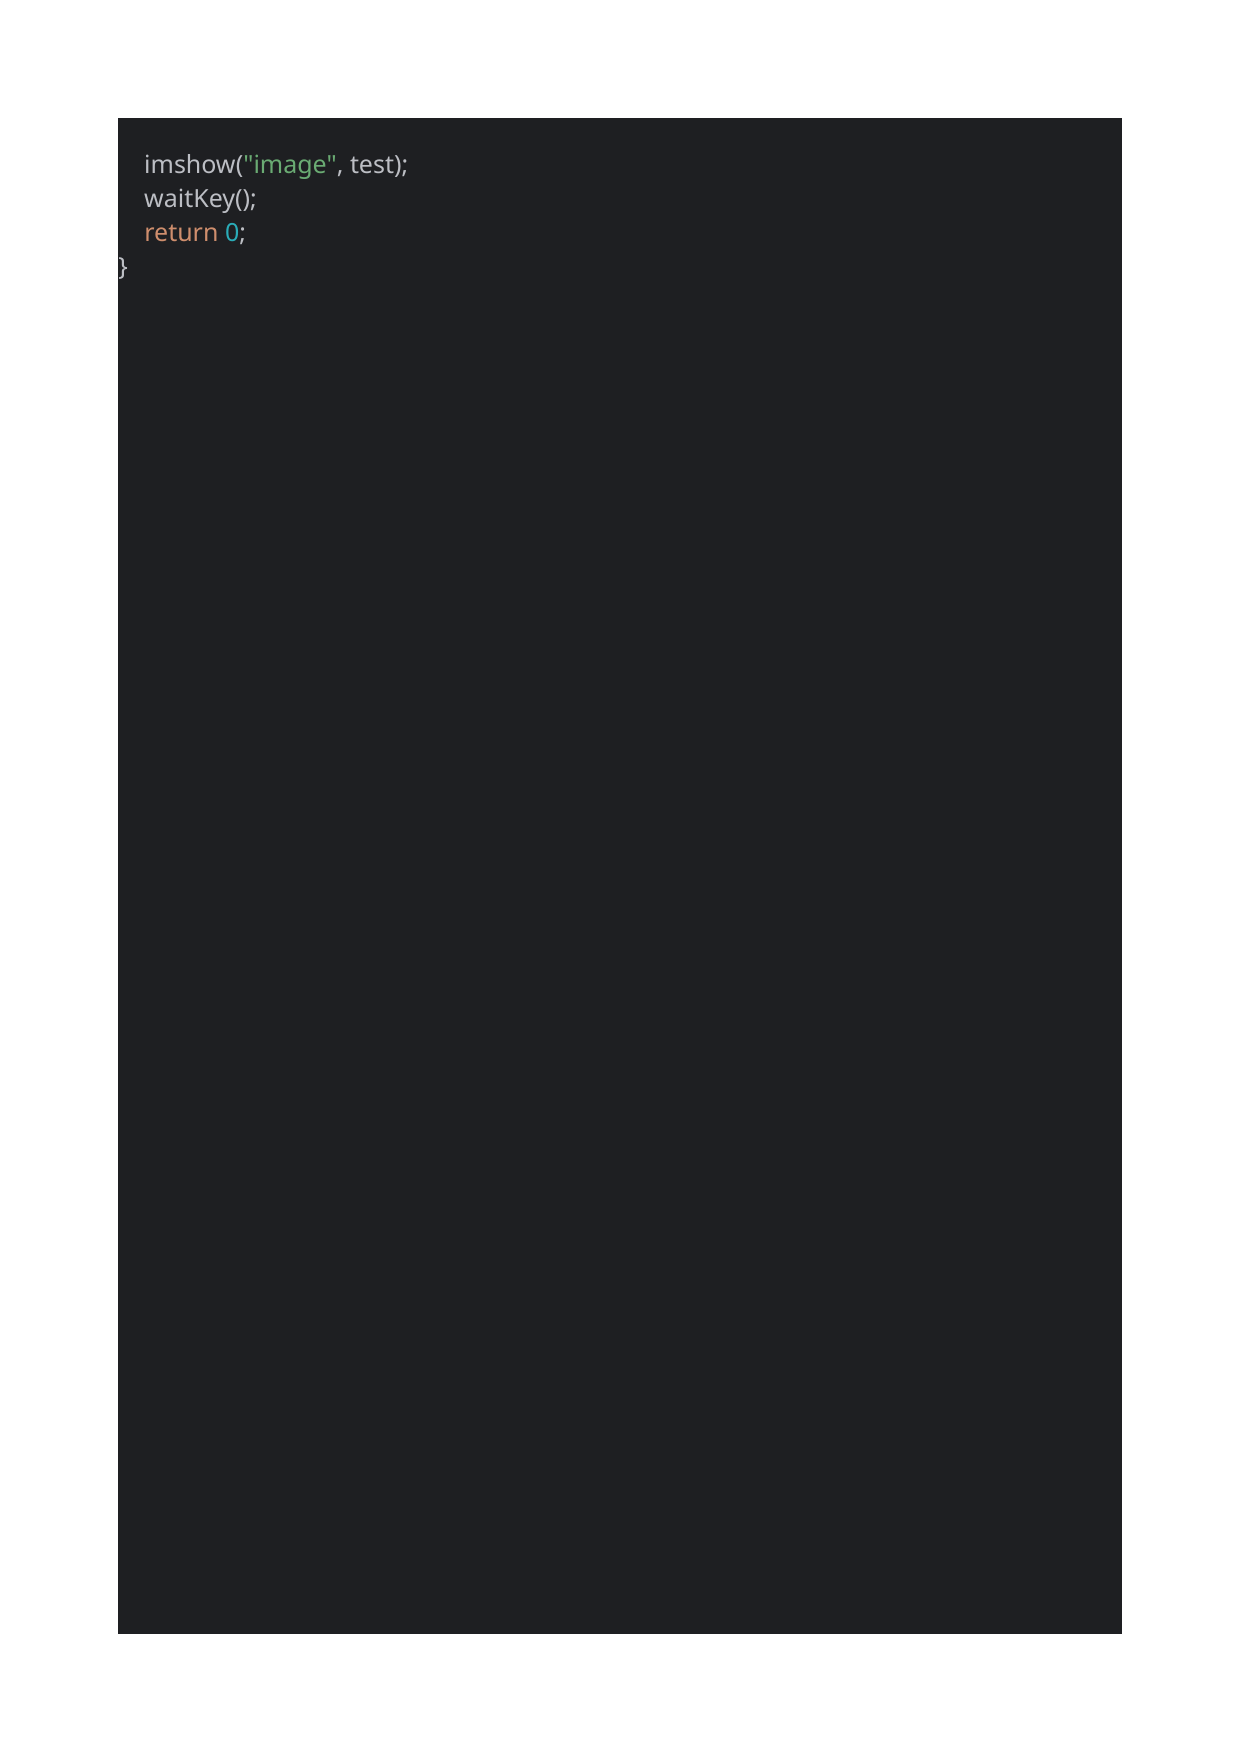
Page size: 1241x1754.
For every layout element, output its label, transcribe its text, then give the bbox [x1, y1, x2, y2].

text imshow("image", test); waitKey(); return 0; } [118, 118, 1122, 1634]
